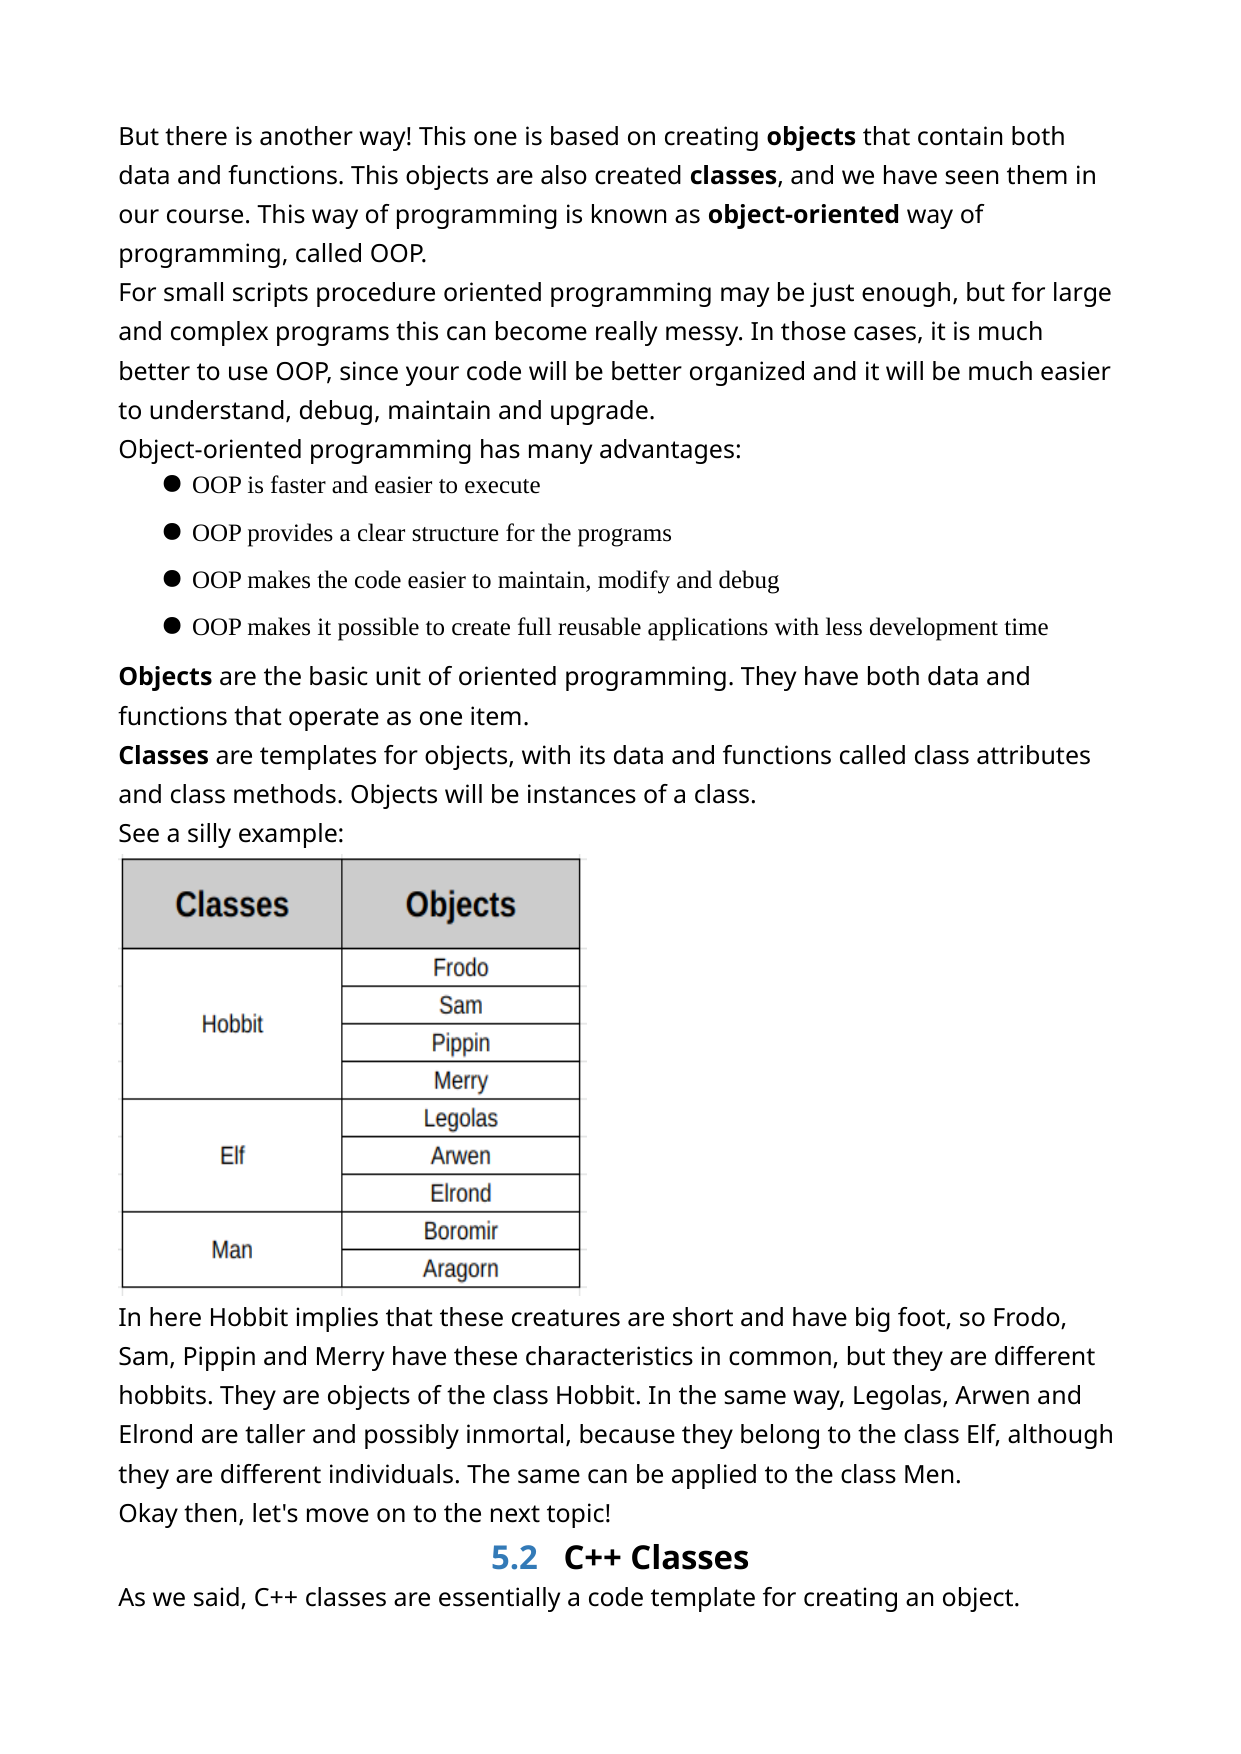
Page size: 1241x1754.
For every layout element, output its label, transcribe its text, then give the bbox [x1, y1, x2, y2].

text Okay then, let's move on to the next topic! [118, 1496, 1122, 1529]
text But there is another way! This one is based on creating objects that contain both data and functions. This objects are also created classes, and we have seen them in our course. This way of programming is known as object-oriented way of programming, called OOP. [118, 118, 1122, 270]
text See a silly example: [118, 816, 1122, 850]
text Objects are the basic unit of oriented programming. They have both data and functions that operate as one item. [118, 659, 1122, 732]
list OOP is faster and easier to execute [162, 471, 1122, 499]
text Object-oriented programming has many advantages: [118, 431, 1122, 466]
picture [118, 854, 587, 1296]
text For small scripts procedure oriented programming may be just enough, but for large and complex programs this can become really messy. In those cases, it is much better to use OOP, since your code will be better organized and it will be much easier to understand, debug, maintain and upgrade. [118, 275, 1122, 426]
list OOP makes it possible to create full reusable applications with less development time [162, 612, 1122, 641]
list OOP provides a clear structure for the programs [162, 518, 1122, 546]
text In here Hobbit implies that these creatures are short and have big foot, so Frodo, Sam, Pippin and Merry have these characteristics in common, but they are different hobbits. They are objects of the class Hobbit. In the same way, Legolas, Arwen and Elrond are taller and possibly inmortal, because they belong to the class Elf, although they are different individuals. The same can be applied to the class Men. [118, 1300, 1122, 1490]
subtitle 5.2 C++ Classes [118, 1535, 1122, 1579]
list OOP makes the code easier to maintain, modify and debug [162, 565, 1122, 593]
text Classes are templates for objects, with its data and functions called class attributes and class methods. Objects will be instances of a class. [118, 737, 1122, 811]
text As we said, C++ classes are essentially a code template for creating an object. [118, 1579, 1122, 1613]
